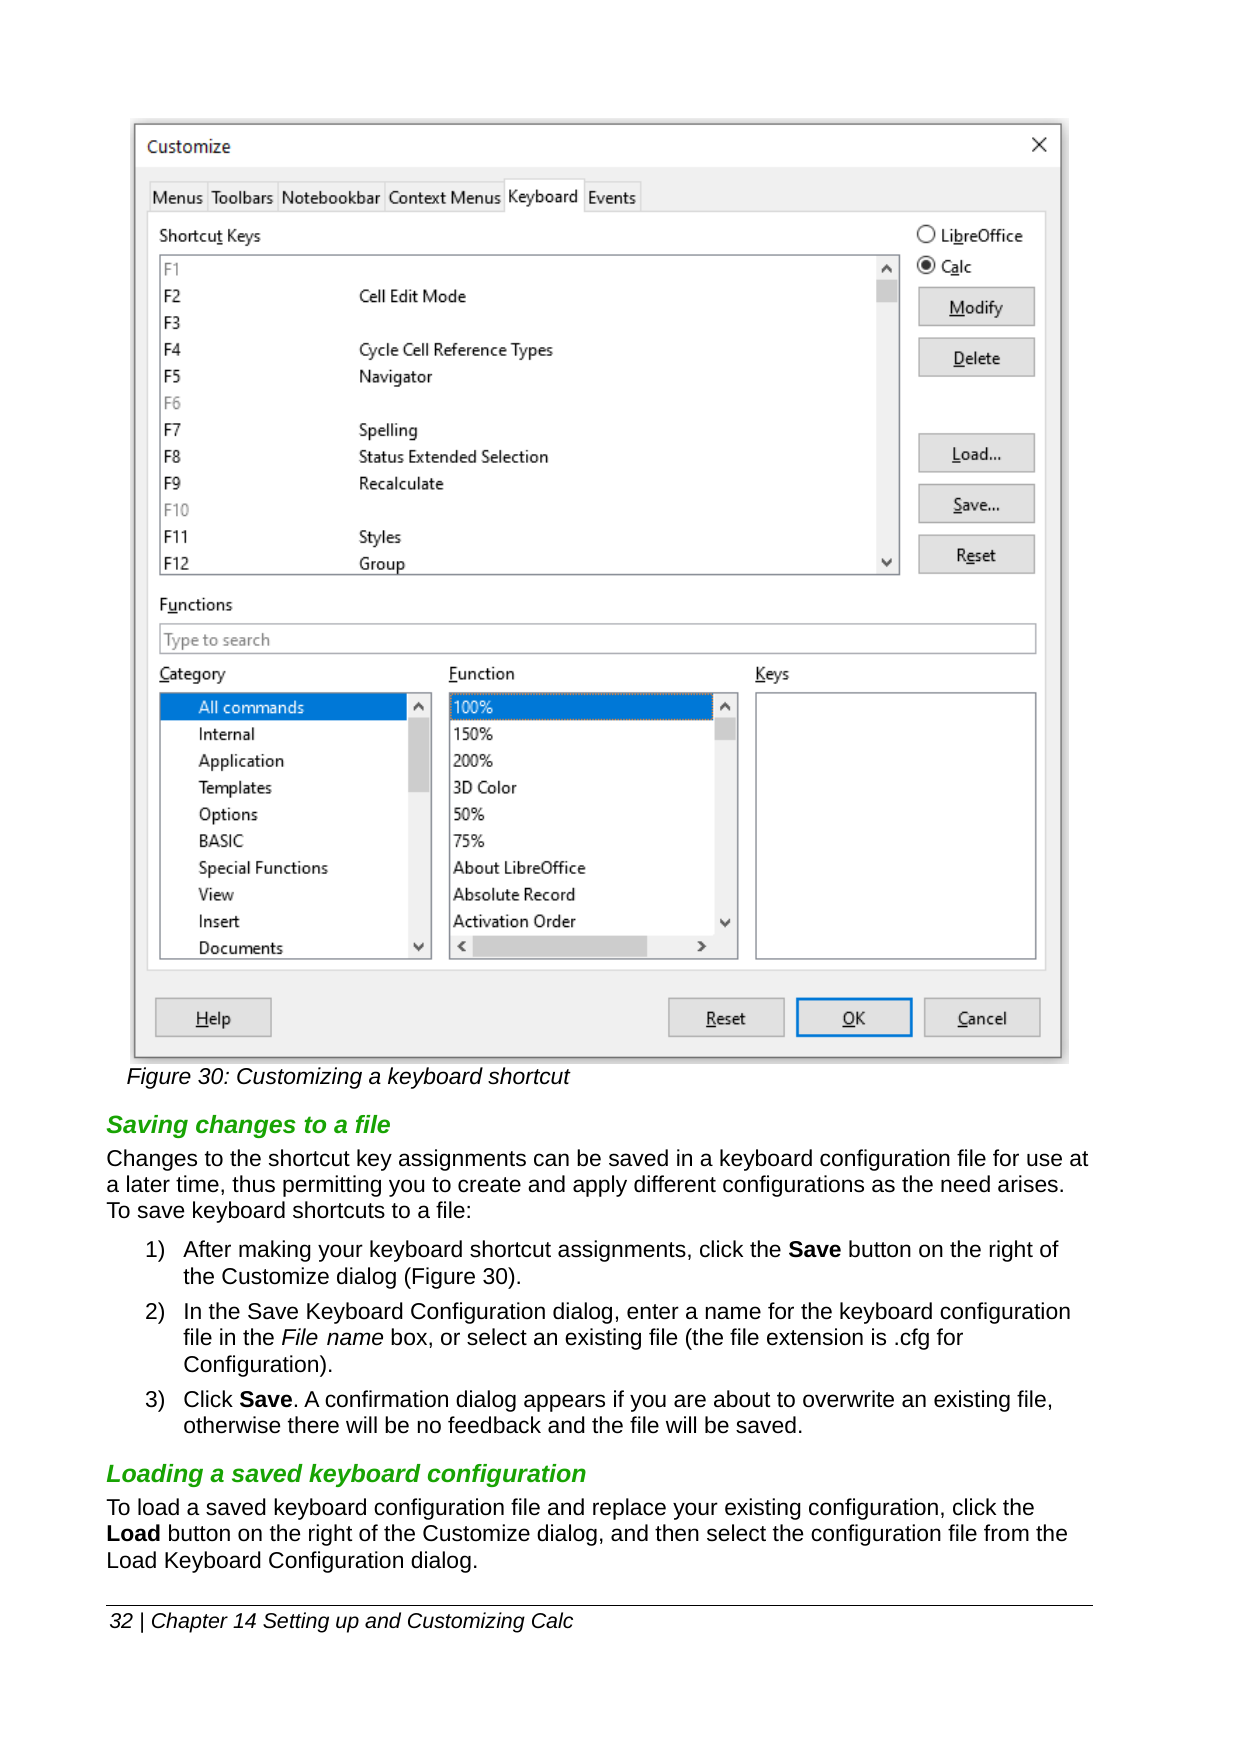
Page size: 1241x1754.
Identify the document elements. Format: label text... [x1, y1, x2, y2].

list In the Save Keyboard Configuration dialog, enter a name for the keyboard configuration file in the File name box, or select an existing file (the file extension is .cfg for Configuration). [165, 1298, 1093, 1377]
subtitle Saving changes to a file [106, 1110, 1093, 1139]
list Click Save. A confirmation dialog appears if you are about to overwrite an existing file, otherwise there will be no feedback and the file will be saved. [165, 1386, 1093, 1438]
list Changes to the shortcut key assignments can be saved in a keyboard configuration file for use at a later time, thus permitting you to create and apply different configurations as the need arises. To save keyboard shortcuts to a file: [106, 1145, 1093, 1224]
picture [130, 118, 1069, 1064]
text To load a saved keyboard configuration file and replace your existing configuration, click the Load button on the right of the Customize dialog, and then select the configuration file from the Load Keyboard Configuration dialog. [106, 1494, 1093, 1573]
subtitle Loading a saved keyboard configuration [106, 1459, 1093, 1488]
text Figure 30: Customizing a keyboard shortcut [126, 118, 1073, 1089]
list After making your keyboard shortcut assignments, click the Save button on the right of the Customize dialog (Figure 30). [165, 1236, 1093, 1289]
